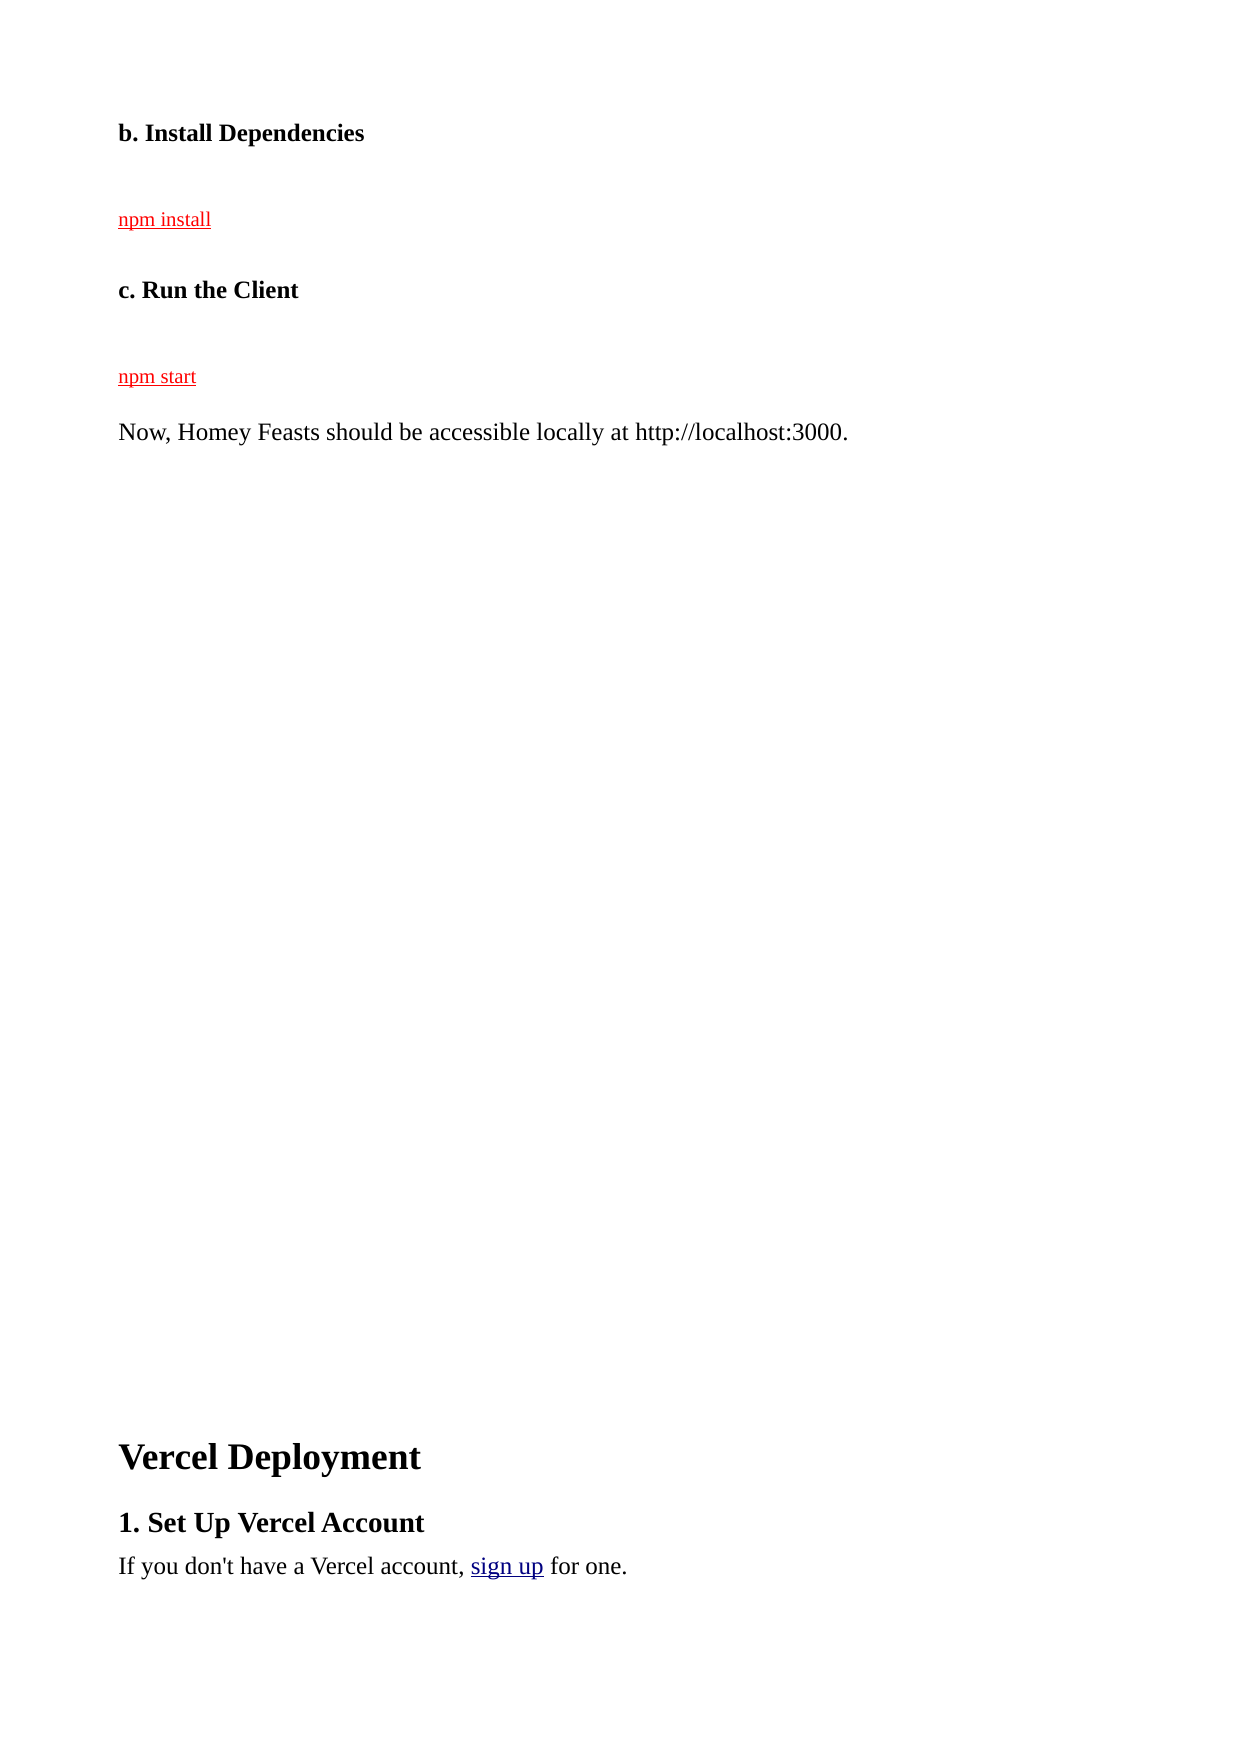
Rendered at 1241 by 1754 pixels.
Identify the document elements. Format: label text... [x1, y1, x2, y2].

subtitle b. Install Dependencies [118, 118, 1122, 147]
subtitle c. Run the Client [118, 275, 1122, 304]
text If you don't have a Vercel account, sign up for one. [118, 1551, 1122, 1580]
text npm install [118, 207, 1122, 231]
subtitle 1. Set Up Vercel Account [118, 1505, 1122, 1538]
subtitle Vercel Deployment [77, 1435, 1122, 1478]
text npm start [118, 364, 1122, 388]
text Now, Homey Feasts should be accessible locally at http://localhost:3000. [118, 417, 1122, 446]
